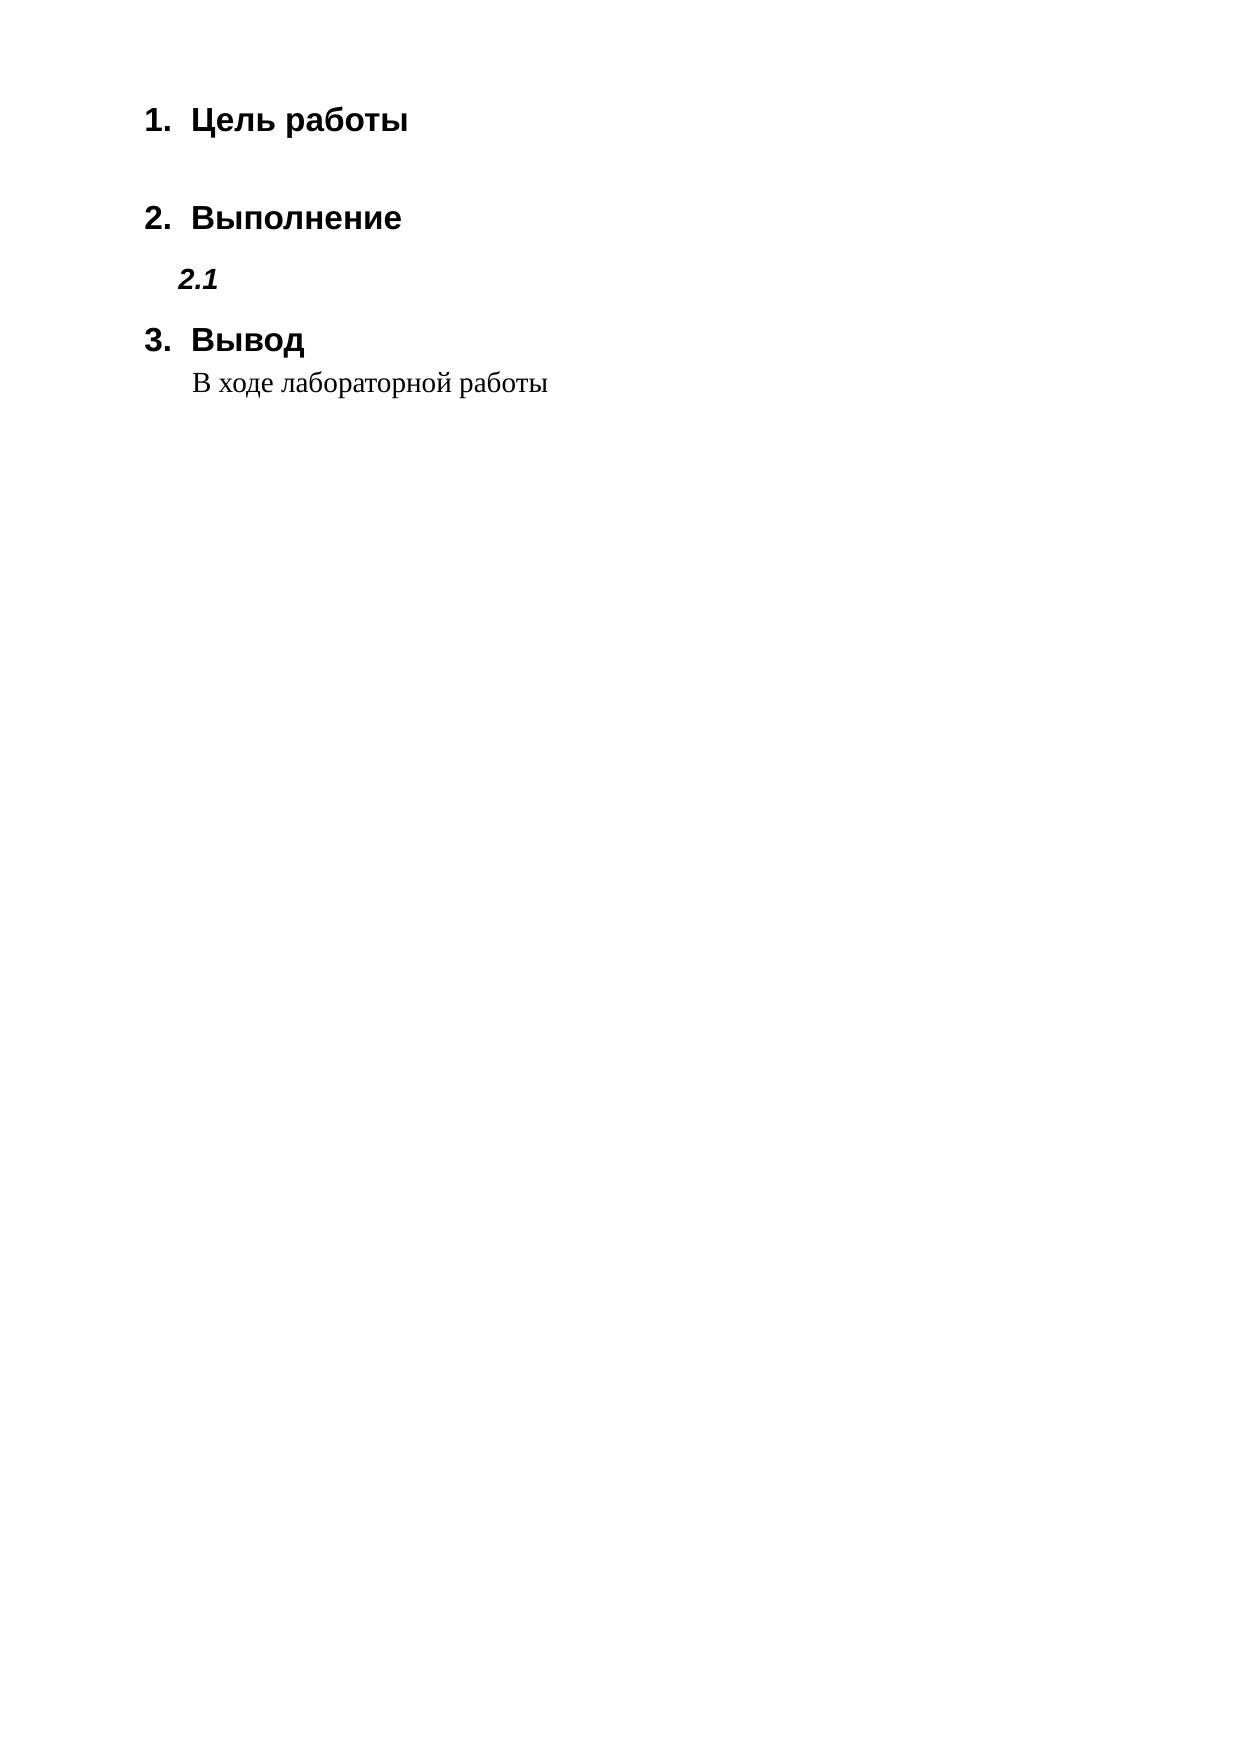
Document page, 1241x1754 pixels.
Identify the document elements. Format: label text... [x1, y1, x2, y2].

subtitle Выполнение [144, 198, 1152, 237]
subtitle Вывод [144, 320, 1152, 359]
subtitle Цель работы [144, 100, 1152, 138]
text В ходе лабораторной работы [192, 365, 1152, 398]
